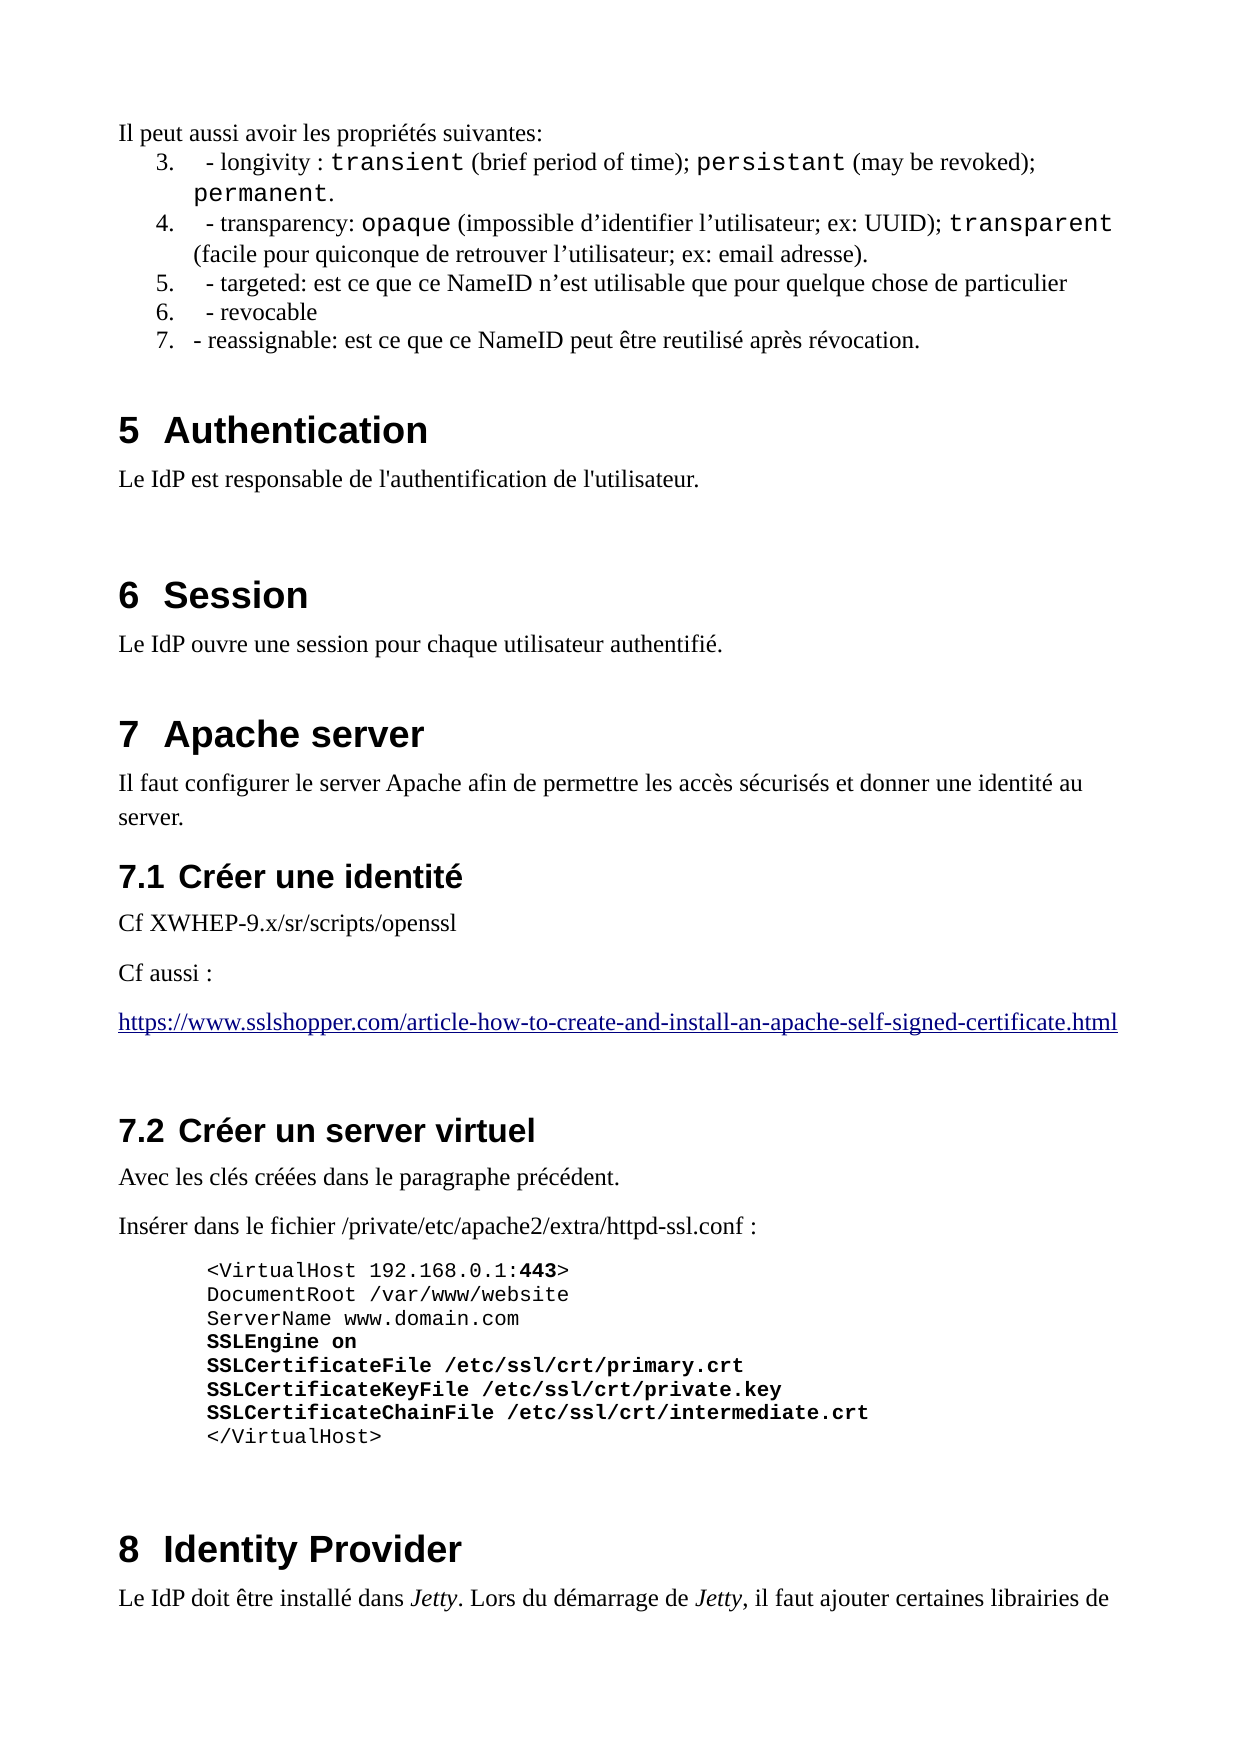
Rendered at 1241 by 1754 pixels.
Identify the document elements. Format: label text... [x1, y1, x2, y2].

list - revocable [156, 297, 1122, 326]
list - targeted: est ce que ce NameID n’est utilisable que pour quelque chose de particulier [156, 268, 1122, 297]
text Cf XWHEP-9.x/sr/scripts/openssl [118, 908, 1122, 937]
list - transparency: opaque (impossible d’identifier l’utilisateur; ex: UUID); transparent (facile pour quiconque de retrouver l’utilisateur; ex: email adresse). [156, 208, 1122, 268]
list - reassignable: est ce que ce NameID peut être reutilisé après révocation. [156, 326, 1122, 354]
text Il peut aussi avoir les propriétés suivantes: [118, 118, 1122, 147]
text Il faut configurer le server Apache afin de permettre les accès sécurisés et donner une identité au server. [118, 768, 1122, 831]
subtitle Apache server [118, 711, 1122, 755]
text <VirtualHost 192.168.0.1:443> DocumentRoot /var/www/website ServerName www.domain.com SSLEngine on SSLCertificateFile /etc/ssl/crt/primary.crt SSLCertificateKeyFile /etc/ssl/crt/private.key SSLCertificateChainFile /etc/ssl/crt/intermediate.crt </VirtualHost> [207, 1260, 1004, 1449]
subtitle Identity Provider [118, 1527, 1122, 1571]
text https://www.sslshopper.com/article-how-to-create-and-install-an-apache-self-signed-certificate.html [118, 1007, 1122, 1035]
subtitle Créer un server virtuel [118, 1111, 1122, 1150]
text Avec les clés créées dans le paragraphe précédent. [118, 1162, 1122, 1191]
subtitle Session [118, 573, 1122, 616]
text Insérer dans le fichier /private/etc/apache2/extra/httpd-ssl.conf : [118, 1211, 1122, 1240]
subtitle Créer une identité [118, 857, 1122, 896]
text Cf aussi : [118, 958, 1122, 986]
list - longivity : transient (brief period of time); persistant (may be revoked); permanent. [156, 147, 1122, 208]
subtitle Authentication [118, 408, 1122, 452]
text Le IdP doit être installé dans Jetty. Lors du démarrage de Jetty, il faut ajouter certaines librairies de [118, 1583, 1122, 1612]
text Le IdP ouvre une session pour chaque utilisateur authentifié. [118, 629, 1122, 658]
text Le IdP est responsable de l'authentification de l'utilisateur. [118, 464, 1122, 493]
